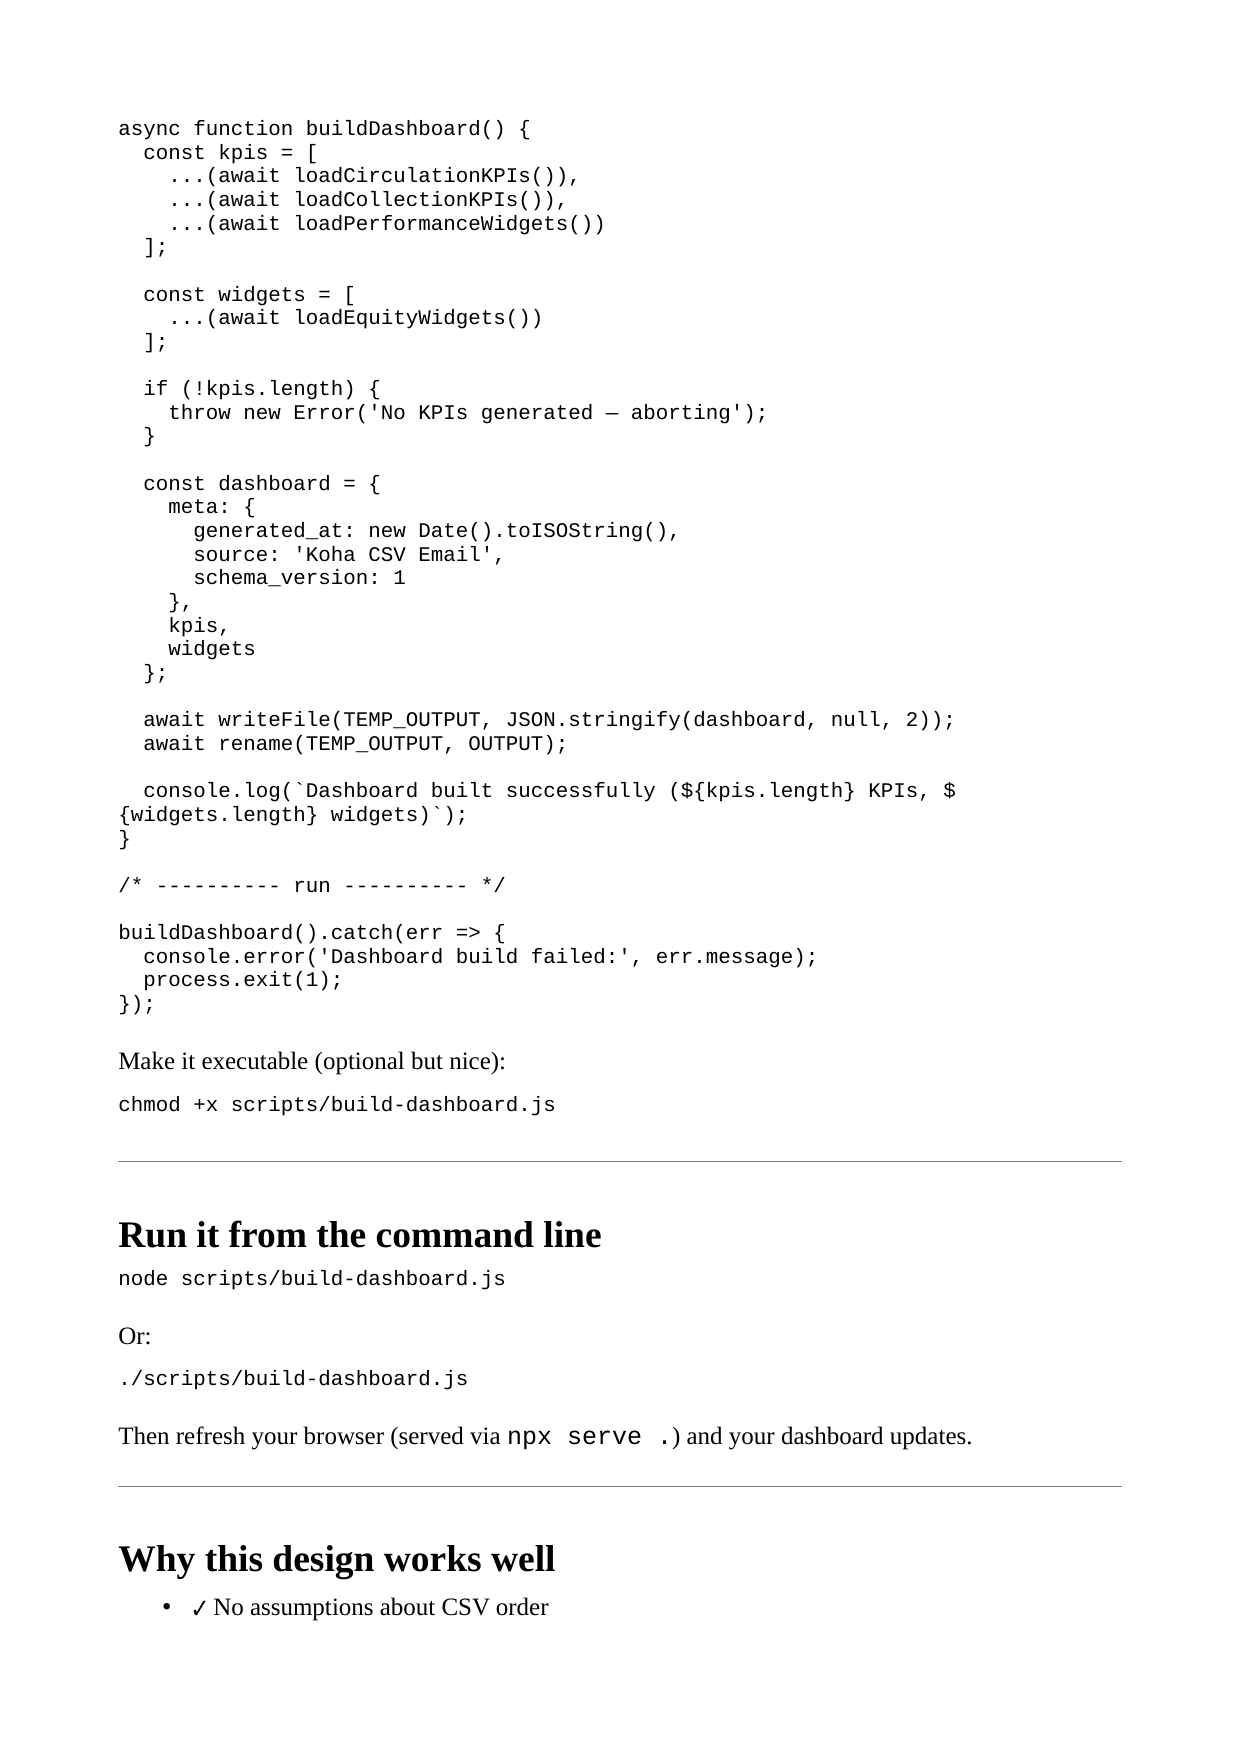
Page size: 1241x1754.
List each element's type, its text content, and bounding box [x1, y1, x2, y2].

text }); [118, 993, 1122, 1017]
text kpis, [118, 615, 1122, 638]
text source: 'Koha CSV Email', [118, 544, 1122, 567]
text ...(await loadEquityWidgets()) [118, 307, 1122, 331]
text } [118, 426, 1122, 449]
text Then refresh your browser (served via npx serve .) and your dashboard updates. [118, 1421, 1122, 1452]
text const dashboard = { [118, 473, 1122, 496]
text ...(await loadPerformanceWidgets()) [118, 213, 1122, 236]
text node scripts/build-dashboard.js [118, 1268, 1122, 1291]
text meta: { [118, 496, 1122, 520]
text process.exit(1); [118, 969, 1122, 993]
text console.log(`Dashboard built successfully (${kpis.length} KPIs, ${widgets.length} widgets)`); [118, 780, 1122, 827]
text schema_version: 1 [118, 567, 1122, 591]
subtitle Run it from the command line [118, 1212, 1122, 1255]
text const widgets = [ [118, 284, 1122, 307]
text } [118, 827, 1122, 851]
subtitle Why this design works well [118, 1537, 1122, 1580]
text await rename(TEMP_OUTPUT, OUTPUT); [118, 733, 1122, 757]
text Make it executable (optional but nice): [118, 1046, 1122, 1075]
text }; [118, 662, 1122, 686]
text /* ---------- run ---------- */ [118, 875, 1122, 898]
text }, [118, 591, 1122, 615]
text chmod +x scripts/build-dashboard.js [118, 1094, 1122, 1117]
text await writeFile(TEMP_OUTPUT, JSON.stringify(dashboard, null, 2)); [118, 709, 1122, 733]
text buildDashboard().catch(err => { [118, 922, 1122, 946]
text ...(await loadCollectionKPIs()), [118, 189, 1122, 213]
text Or: [118, 1321, 1122, 1349]
text const kpis = [ [118, 142, 1122, 165]
text if (!kpis.length) { [118, 378, 1122, 402]
text ]; [118, 331, 1122, 354]
list ✔ No assumptions about CSV order [162, 1592, 1122, 1621]
text widgets [118, 638, 1122, 662]
text async function buildDashboard() { [118, 118, 1122, 142]
text ./scripts/build-dashboard.js [118, 1368, 1122, 1392]
text generated_at: new Date().toISOString(), [118, 520, 1122, 544]
text console.error('Dashboard build failed:', err.message); [118, 946, 1122, 969]
text ]; [118, 236, 1122, 260]
text throw new Error('No KPIs generated — aborting'); [118, 402, 1122, 426]
text ...(await loadCirculationKPIs()), [118, 165, 1122, 189]
